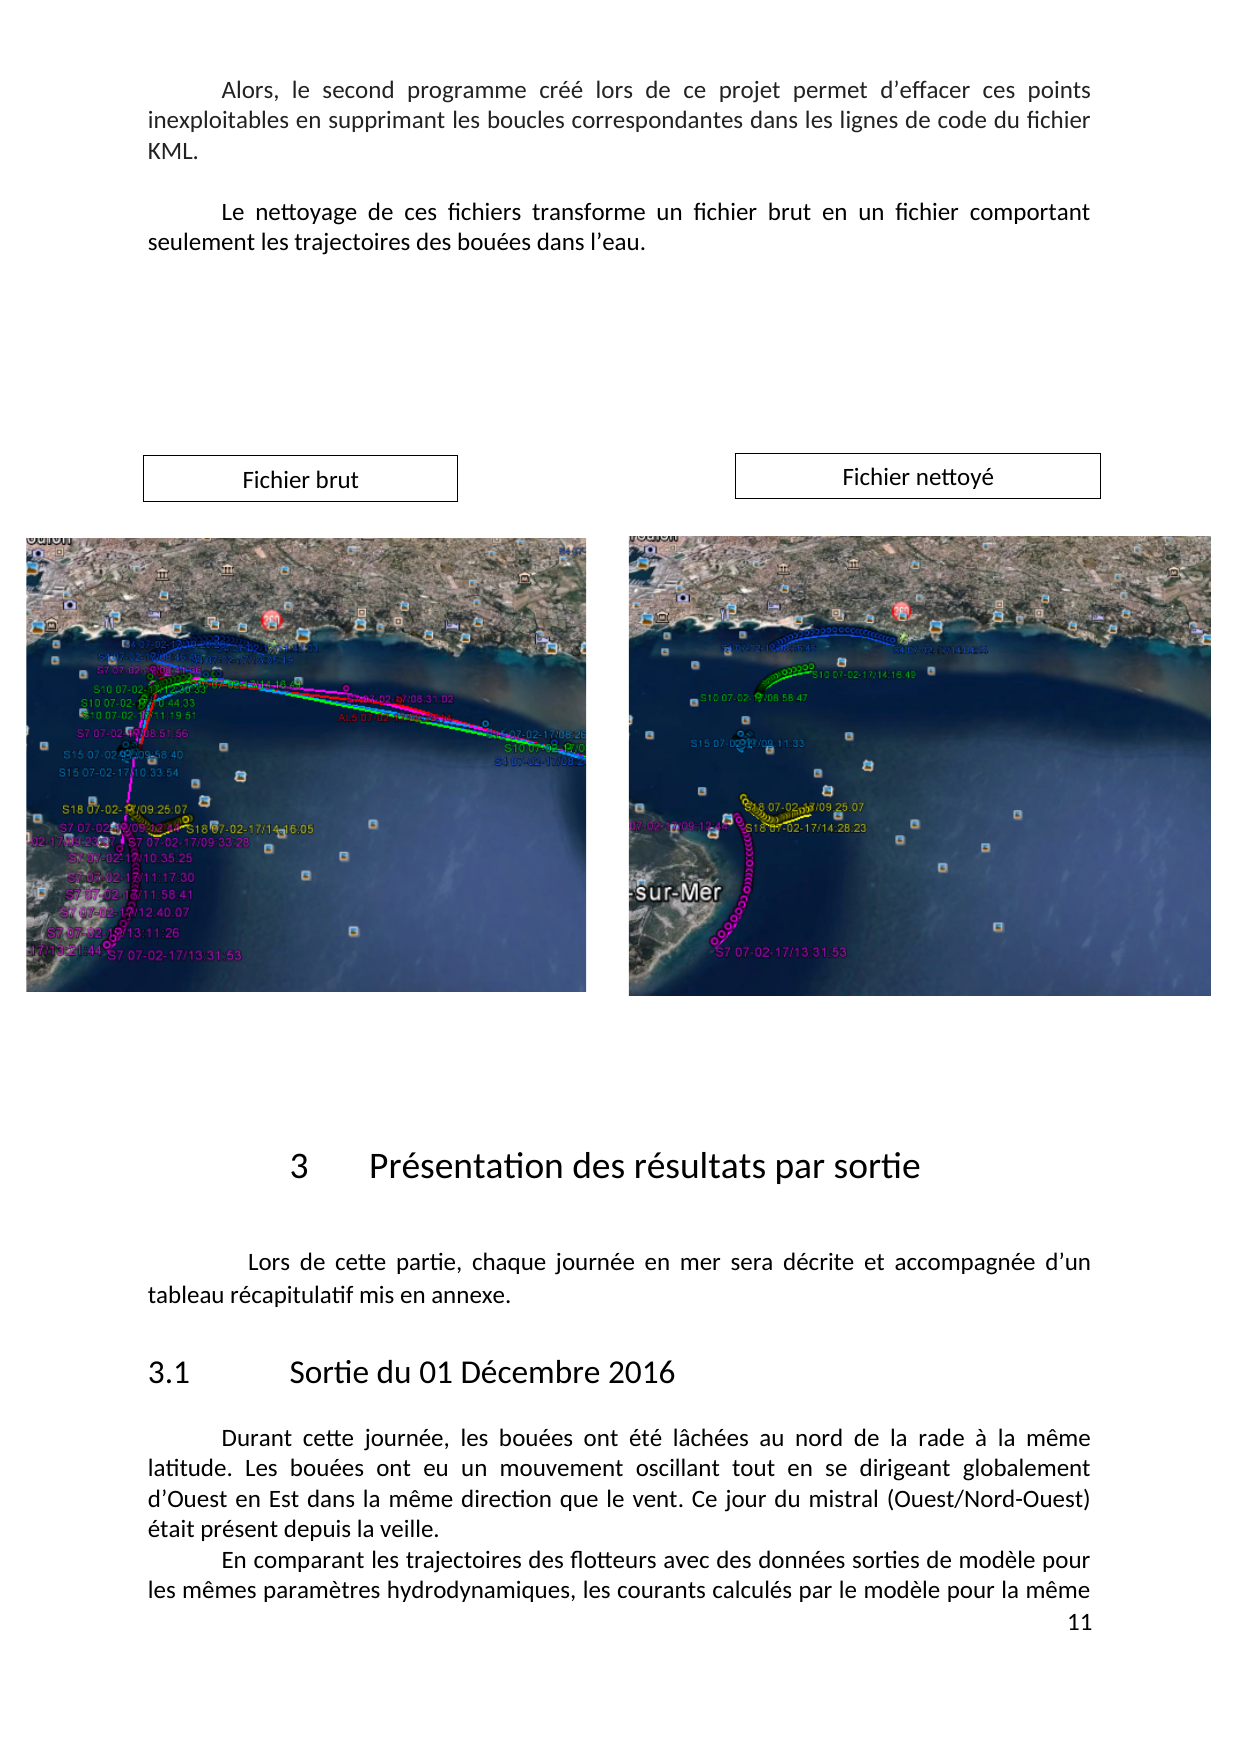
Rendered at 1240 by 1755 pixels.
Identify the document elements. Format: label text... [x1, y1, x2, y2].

text Alors, le second programme créé lors de ce projet permet d’effacer ces points inexploitables en supprimant les boucles correspondantes dans les lignes de code du fichier KML. [148, 74, 1092, 165]
text 3 Présentation des résultats par sortie [148, 1142, 1092, 1188]
text Durant cette journée, les bouées ont été lâchées au nord de la rade à la même latitude. Les bouées ont eu un mouvement oscillant tout en se dirigeant globalement d’Ouest en Est dans la même direction que le vent. Ce jour du mistral (Ouest/Nord-Ouest) était présent depuis la veille. [148, 1422, 1092, 1544]
text Le nettoyage de ces fichiers transforme un fichier brut en un fichier comportant seulement les trajectoires des bouées dans l’eau. [148, 196, 1092, 257]
text 3.1 Sortie du 01 Décembre 2016 [148, 1351, 1092, 1391]
text Lors de cette partie, chaque journée en mer sera décrite et accompagnée d’un tableau récapitulatif mis en annexe. [148, 1234, 1092, 1310]
text Fichier nettoyé [751, 461, 1085, 490]
text Fichier brut [159, 464, 442, 494]
text En comparant les trajectoires des flotteurs avec des données sorties de modèle pour les mêmes paramètres hydrodynamiques, les courants calculés par le modèle pour la même [148, 1544, 1092, 1605]
